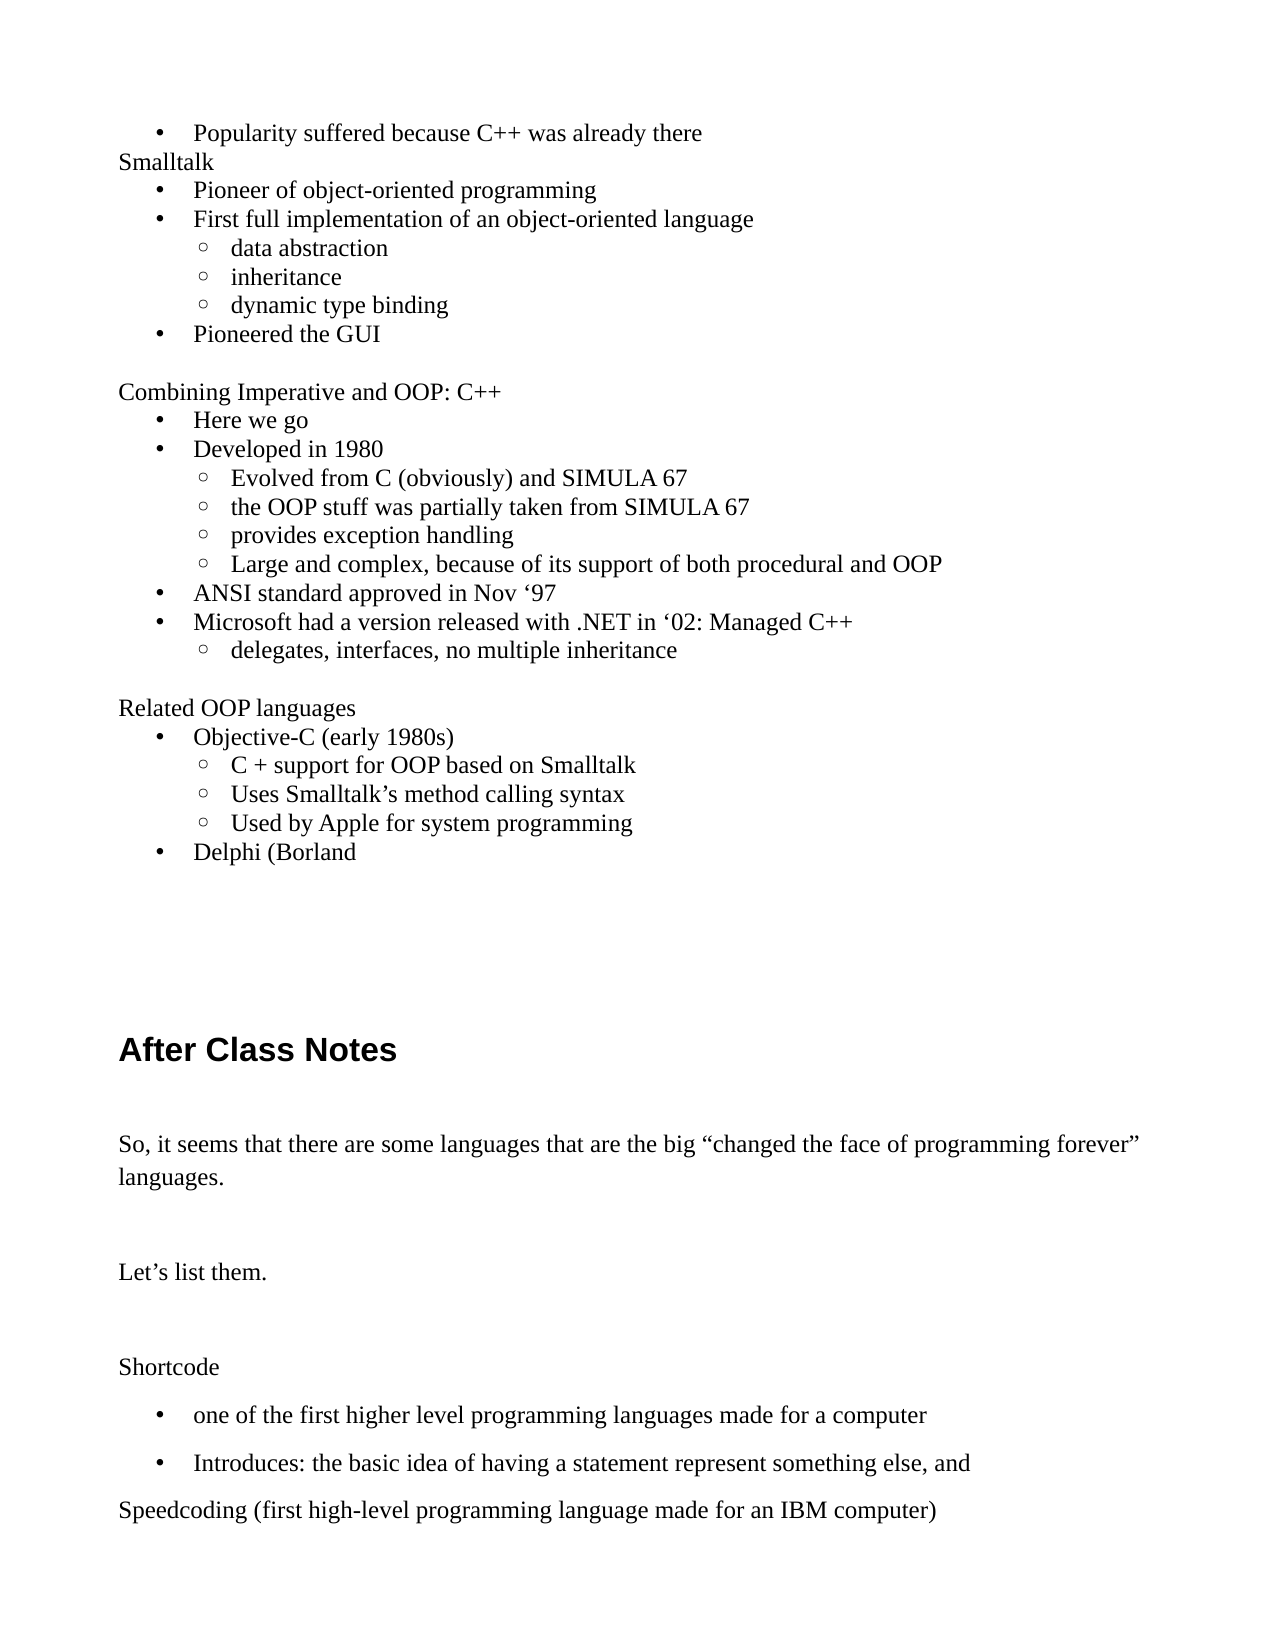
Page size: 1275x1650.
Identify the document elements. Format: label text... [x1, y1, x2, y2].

list Microsoft had a version released with .NET in ‘02: Managed C++ [156, 607, 1157, 636]
text Smalltalk [118, 147, 1157, 176]
list Developed in 1980 [156, 434, 1157, 463]
list First full implementation of an object-oriented language [156, 204, 1157, 233]
list Evolved from C (obviously) and SIMULA 67 [193, 463, 1157, 492]
list inheritance [193, 262, 1157, 291]
text Let’s list them. [118, 1257, 1157, 1286]
list Objective-C (early 1980s) [156, 722, 1157, 751]
list Pioneered the GUI [156, 319, 1157, 348]
list Popularity suffered because C++ was already there [156, 118, 1157, 147]
list provides exception handling [193, 521, 1157, 549]
list Uses Smalltalk’s method calling syntax [193, 779, 1157, 808]
text Shortcode [118, 1352, 1157, 1381]
list Introduces: the basic idea of having a statement represent something else, and [156, 1448, 1157, 1476]
list Pioneer of object-oriented programming [156, 176, 1157, 204]
list C + support for OOP based on Smalltalk [193, 751, 1157, 779]
list ANSI standard approved in Nov ‘97 [156, 578, 1157, 607]
text So, it seems that there are some languages that are the big “changed the face of programming forever” languages. [118, 1129, 1157, 1191]
subtitle After Class Notes [118, 1030, 1157, 1069]
text Speedcoding (first high-level programming language made for an IBM computer) [118, 1495, 1157, 1524]
text Combining Imperative and OOP: C++ [118, 377, 1157, 406]
list Used by Apple for system programming [193, 808, 1157, 837]
list Large and complex, because of its support of both procedural and OOP [193, 549, 1157, 578]
list dynamic type binding [193, 291, 1157, 319]
list the OOP stuff was partially taken from SIMULA 67 [193, 492, 1157, 521]
list data abstraction [193, 233, 1157, 262]
list Here we go [156, 406, 1157, 434]
list one of the first higher level programming languages made for a computer [156, 1400, 1157, 1429]
text Related OOP languages [118, 693, 1157, 722]
list delegates, interfaces, no multiple inheritance [193, 636, 1157, 664]
list Delphi (Borland [156, 837, 1157, 866]
